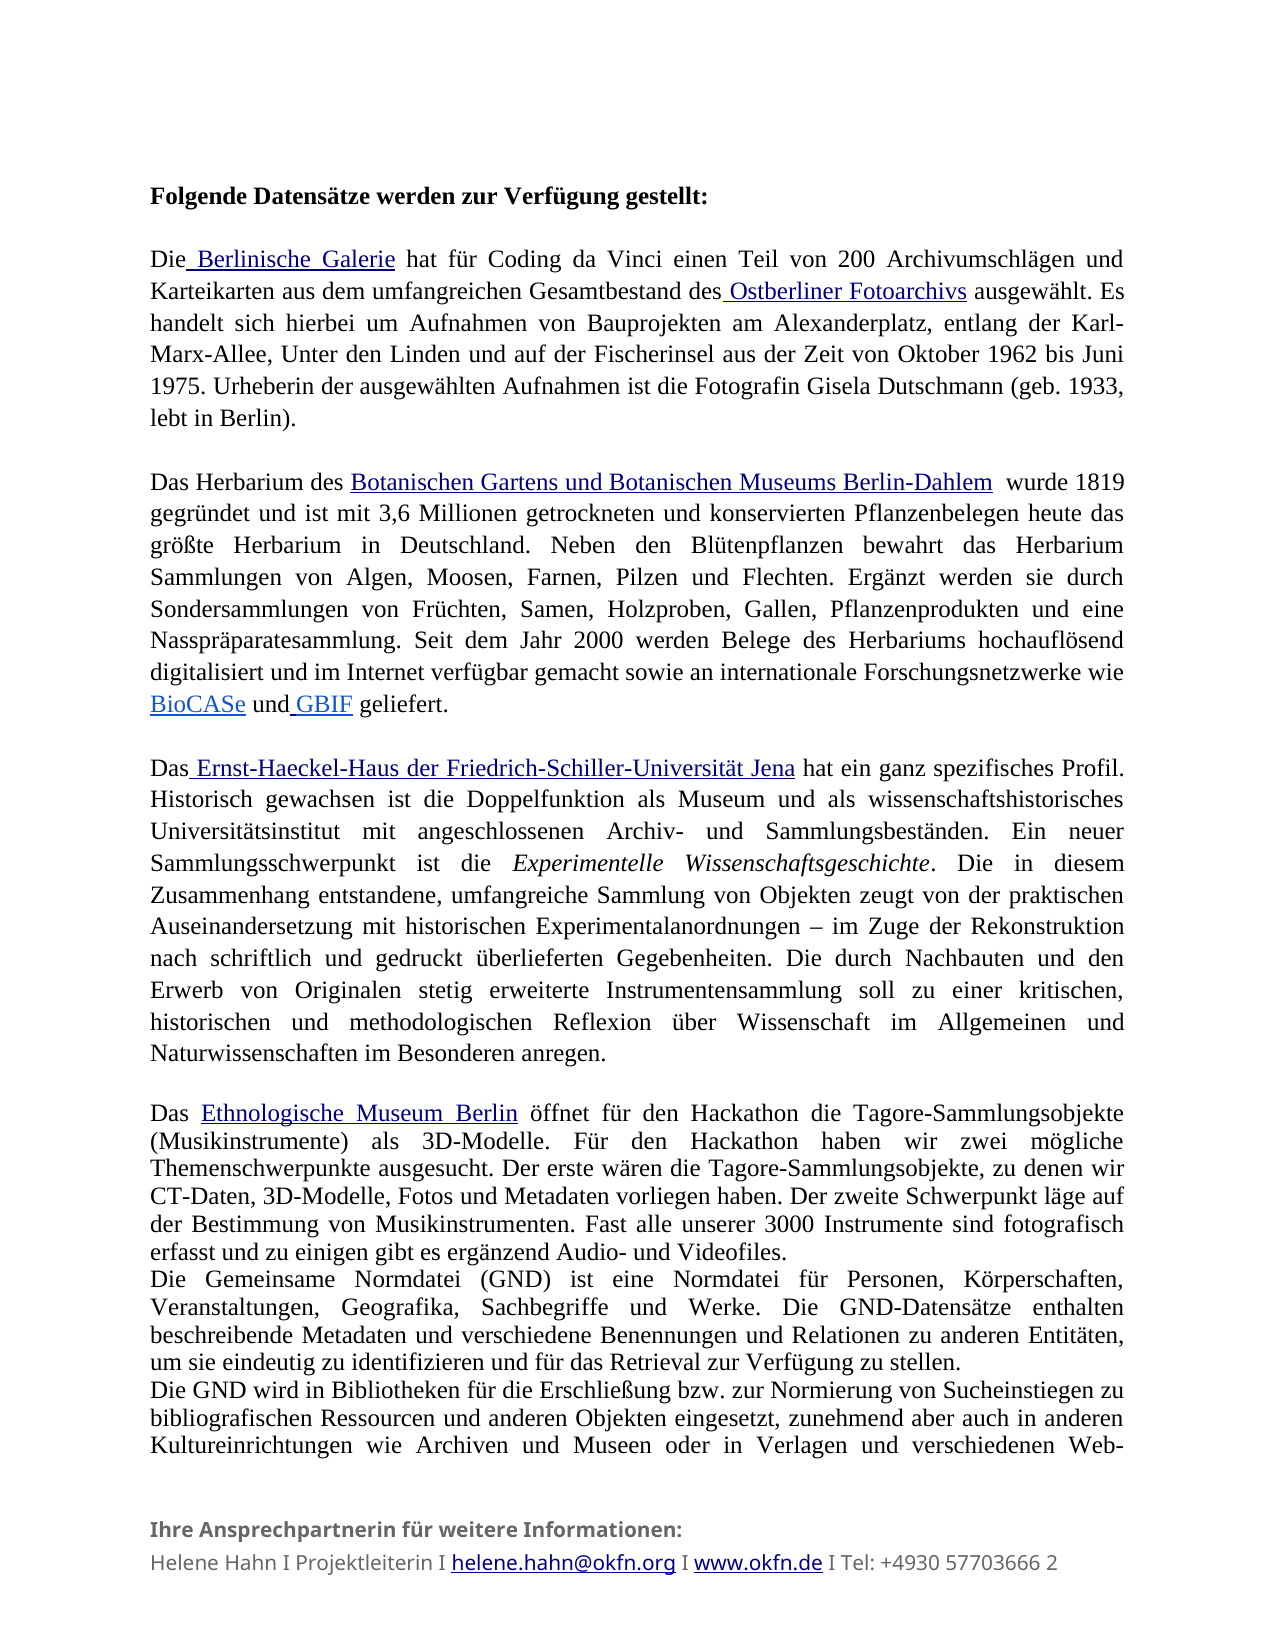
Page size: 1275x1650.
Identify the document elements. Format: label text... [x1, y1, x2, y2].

text Folgende Datensätze werden zur Verfügung gestellt: [150, 182, 1125, 209]
text Die Gemeinsame Normdatei (GND) ist eine Normdatei für Personen, Körperschaften, Veranstaltungen, Geografika, Sachbegriffe und Werke. Die GND-Datensätze enthalten beschreibende Metadaten und verschiedene Benennungen und Relationen zu anderen Entitäten, um sie eindeutig zu identifizieren und für das Retrieval zur Verfügung zu stellen. [150, 1265, 1125, 1376]
text Die GND wird in Bibliotheken für die Erschließung bzw. zur Normierung von Sucheinstiegen zu bibliografischen Ressourcen und anderen Objekten eingesetzt, zunehmend aber auch in anderen Kultureinrichtungen wie Archiven und Museen oder in Verlagen und verschiedenen Web- [150, 1376, 1125, 1459]
text Die Berlinische Galerie hat für Coding da Vinci einen Teil von 200 Archivumschlägen und Karteikarten aus dem umfangreichen Gesamtbestand des Ostberliner Fotoarchivs ausgewählt. Es handelt sich hierbei um Aufnahmen von Bauprojekten am Alexanderplatz, entlang der Karl-Marx-Allee, Unter den Linden und auf der Fischerinsel aus der Zeit von Oktober 1962 bis Juni 1975. Urheberin der ausgewählten Aufnahmen ist die Fotografin Gisela Dutschmann (geb. 1933, lebt in Berlin). [150, 245, 1125, 432]
text Das Ethnologische Museum Berlin öffnet für den Hackathon die Tagore-Sammlungsobjekte (Musikinstrumente) als 3D-Modelle. Für den Hackathon haben wir zwei mögliche Themenschwerpunkte ausgesucht. Der erste wären die Tagore-Sammlungsobjekte, zu denen wir CT-Daten, 3D-Modelle, Fotos und Metadaten vorliegen haben. Der zweite Schwerpunkt läge auf der Bestimmung von Musikinstrumenten. Fast alle unserer 3000 Instrumente sind fotografisch erfasst und zu einigen gibt es ergänzend Audio- und Videofiles. [150, 1099, 1125, 1265]
text Das Herbarium des Botanischen Gartens und Botanischen Museums Berlin-Dahlem wurde 1819 gegründet und ist mit 3,6 Millionen getrockneten und konservierten Pflanzenbelegen heute das größte Herbarium in Deutschland. Neben den Blütenpflanzen bewahrt das Herbarium Sammlungen von Algen, Moosen, Farnen, Pilzen und Flechten. Ergänzt werden sie durch Sondersammlungen von Früchten, Samen, Holzproben, Gallen, Pflanzenprodukten und eine Nasspräparatesammlung. Seit dem Jahr 2000 werden Belege des Herbariums hochauflösend digitalisiert und im Internet verfügbar gemacht sowie an internationale Forschungsnetzwerke wie BioCASe und GBIF geliefert. [150, 468, 1125, 718]
text Das Ernst-Haeckel-Haus der Friedrich-Schiller-Universität Jena hat ein ganz spezifisches Profil. Historisch gewachsen ist die Doppelfunktion als Museum und als wissenschaftshistorisches Universitätsinstitut mit angeschlossenen Archiv- und Sammlungsbeständen. Ein neuer Sammlungsschwerpunkt ist die Experimentelle Wissenschaftsgeschichte. Die in diesem Zusammenhang entstandene, umfangreiche Sammlung von Objekten zeugt von der praktischen Auseinandersetzung mit historischen Experimentalanordnungen – im Zuge der Rekonstruktion nach schriftlich und gedruckt überlieferten Gegebenheiten. Die durch Nachbauten und den Erwerb von Originalen stetig erweiterte Instrumentensammlung soll zu einer kritischen, historischen und methodologischen Reflexion über Wissenschaft im Allgemeinen und Naturwissenschaften im Besonderen anregen. [150, 754, 1125, 1067]
